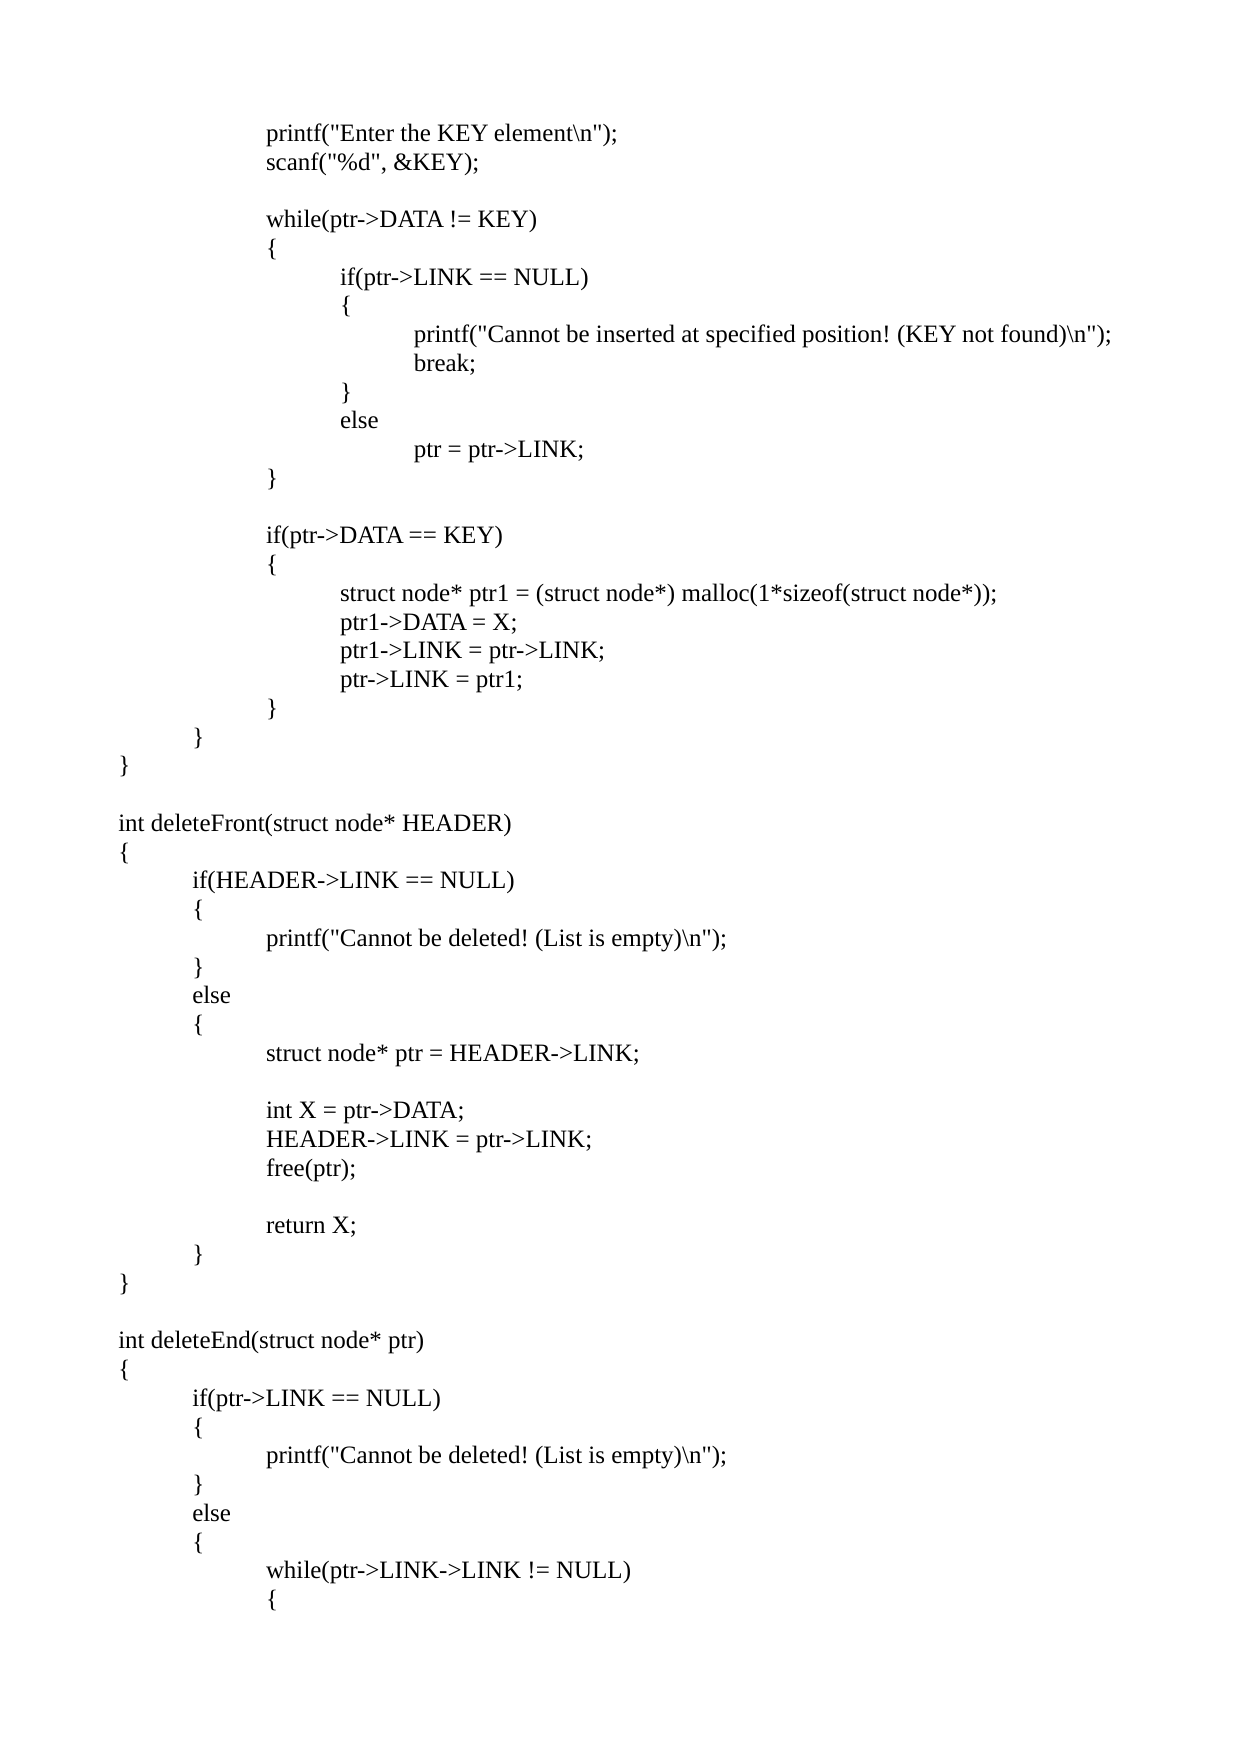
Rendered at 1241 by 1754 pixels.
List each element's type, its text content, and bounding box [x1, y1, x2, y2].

text printf("Enter the KEY element\n"); [118, 118, 1122, 147]
text free(ptr); [118, 1153, 1122, 1182]
text ptr1->DATA = X; [118, 607, 1122, 636]
text ptr = ptr->LINK; [118, 434, 1122, 463]
text { [118, 837, 1122, 866]
text { [118, 1354, 1122, 1383]
text if(ptr->DATA == KEY) [118, 521, 1122, 549]
text } [118, 751, 1122, 779]
text { [118, 1584, 1122, 1613]
text printf("Cannot be deleted! (List is empty)\n"); [118, 1441, 1122, 1469]
text struct node* ptr1 = (struct node*) malloc(1*sizeof(struct node*)); [118, 578, 1122, 607]
text ptr1->LINK = ptr->LINK; [118, 636, 1122, 664]
text } [118, 952, 1122, 981]
text break; [118, 348, 1122, 377]
text printf("Cannot be deleted! (List is empty)\n"); [118, 923, 1122, 952]
text ptr->LINK = ptr1; [118, 664, 1122, 693]
text } [118, 1239, 1122, 1268]
text printf("Cannot be inserted at specified position! (KEY not found)\n"); [118, 319, 1122, 348]
text if(ptr->LINK == NULL) [118, 1383, 1122, 1412]
text { [118, 894, 1122, 923]
text { [118, 1527, 1122, 1556]
text } [118, 722, 1122, 751]
text HEADER->LINK = ptr->LINK; [118, 1124, 1122, 1153]
text { [118, 291, 1122, 319]
text int deleteEnd(struct node* ptr) [118, 1326, 1122, 1354]
text if(ptr->LINK == NULL) [118, 262, 1122, 291]
text int X = ptr->DATA; [118, 1096, 1122, 1124]
text { [118, 549, 1122, 578]
text } [118, 1268, 1122, 1297]
text while(ptr->DATA != KEY) [118, 204, 1122, 233]
text { [118, 1009, 1122, 1038]
text } [118, 693, 1122, 722]
text { [118, 1412, 1122, 1441]
text else [118, 981, 1122, 1009]
text while(ptr->LINK->LINK != NULL) [118, 1556, 1122, 1584]
text if(HEADER->LINK == NULL) [118, 866, 1122, 894]
text { [118, 233, 1122, 262]
text else [118, 406, 1122, 434]
text struct node* ptr = HEADER->LINK; [118, 1038, 1122, 1067]
text } [118, 463, 1122, 492]
text } [118, 377, 1122, 406]
text } [118, 1469, 1122, 1498]
text int deleteFront(struct node* HEADER) [118, 808, 1122, 837]
text else [118, 1498, 1122, 1527]
text scanf("%d", &KEY); [118, 147, 1122, 176]
text return X; [118, 1211, 1122, 1239]
